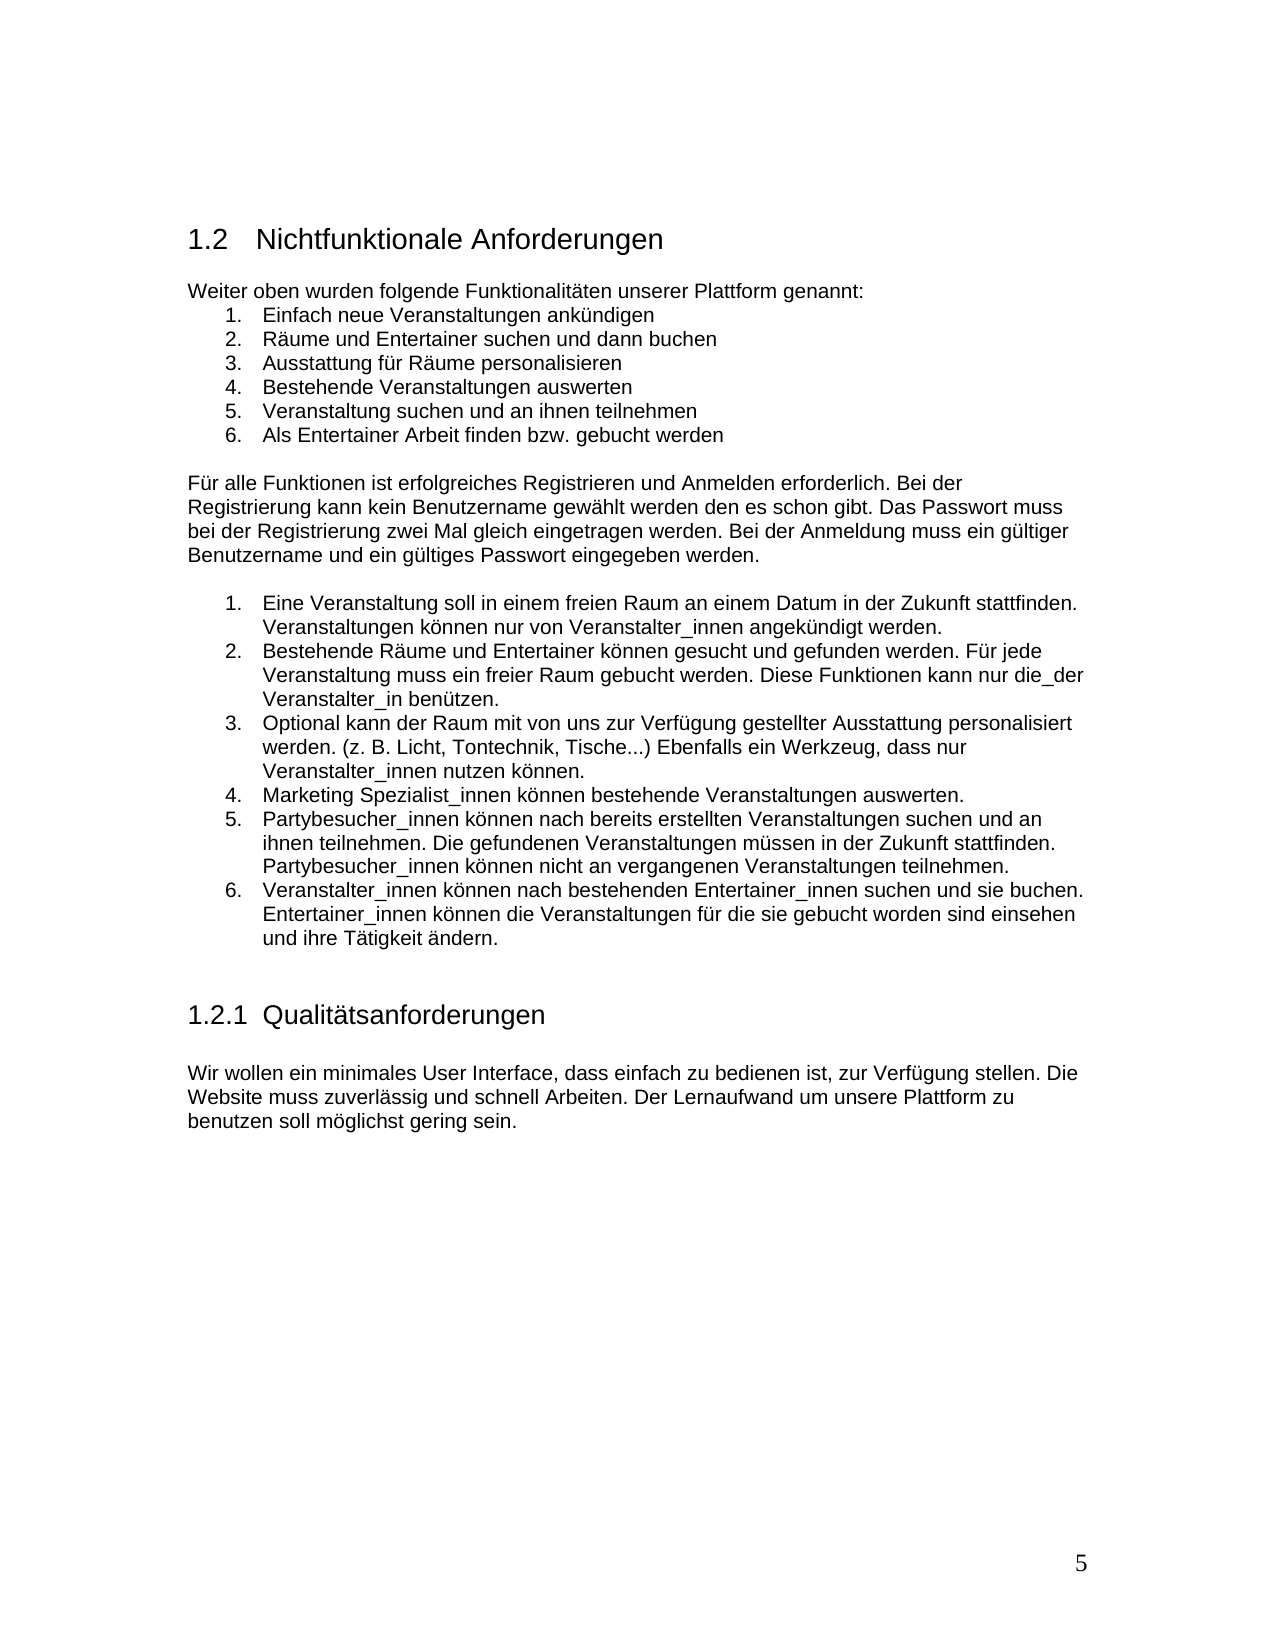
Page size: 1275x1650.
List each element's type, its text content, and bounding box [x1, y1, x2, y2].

list Eine Veranstaltung soll in einem freien Raum an einem Datum in der Zukunft stattfinden. Veranstaltungen können nur von Veranstalter_innen angekündigt werden. [225, 591, 1087, 639]
list Veranstaltung suchen und an ihnen teilnehmen [225, 399, 1087, 423]
text Wir wollen ein minimales User Interface, dass einfach zu bedienen ist, zur Verfügung stellen. Die Website muss zuverlässig und schnell Arbeiten. Der Lernaufwand um unsere Plattform zu benutzen soll möglichst gering sein. [187, 1061, 1087, 1132]
list Als Entertainer Arbeit finden bzw. gebucht werden [225, 423, 1087, 447]
text Weiter oben wurden folgende Funktionalitäten unserer Plattform genannt: [187, 279, 1087, 303]
list Bestehende Veranstaltungen auswerten [225, 375, 1087, 399]
text Für alle Funktionen ist erfolgreiches Registrieren und Anmelden erforderlich. Bei der Registrierung kann kein Benutzername gewählt werden den es schon gibt. Das Passwort muss bei der Registrierung zwei Mal gleich eingetragen werden. Bei der Anmeldung muss ein gültiger Benutzername und ein gültiges Passwort eingegeben werden. [187, 471, 1087, 567]
subtitle Nichtfunktionale Anforderungen [187, 222, 1087, 255]
subtitle Qualitätsanforderungen [187, 999, 1087, 1030]
list Räume und Entertainer suchen und dann buchen [225, 327, 1087, 351]
list Partybesucher_innen können nach bereits erstellten Veranstaltungen suchen und an ihnen teilnehmen. Die gefundenen Veranstaltungen müssen in der Zukunft stattfinden. Partybesucher_innen können nicht an vergangenen Veranstaltungen teilnehmen. [225, 806, 1087, 878]
list Veranstalter_innen können nach bestehenden Entertainer_innen suchen und sie buchen. Entertainer_innen können die Veranstaltungen für die sie gebucht worden sind einsehen und ihre Tätigkeit ändern. [225, 878, 1087, 950]
list Ausstattung für Räume personalisieren [225, 351, 1087, 375]
list Bestehende Räume und Entertainer können gesucht und gefunden werden. Für jede Veranstaltung muss ein freier Raum gebucht werden. Diese Funktionen kann nur die_der Veranstalter_in benützen. [225, 639, 1087, 711]
list Einfach neue Veranstaltungen ankündigen [225, 303, 1087, 327]
list Marketing Spezialist_innen können bestehende Veranstaltungen auswerten. [225, 782, 1087, 806]
list Optional kann der Raum mit von uns zur Verfügung gestellter Ausstattung personalisiert werden. (z. B. Licht, Tontechnik, Tische...) Ebenfalls ein Werkzeug, dass nur Veranstalter_innen nutzen können. [225, 711, 1087, 782]
